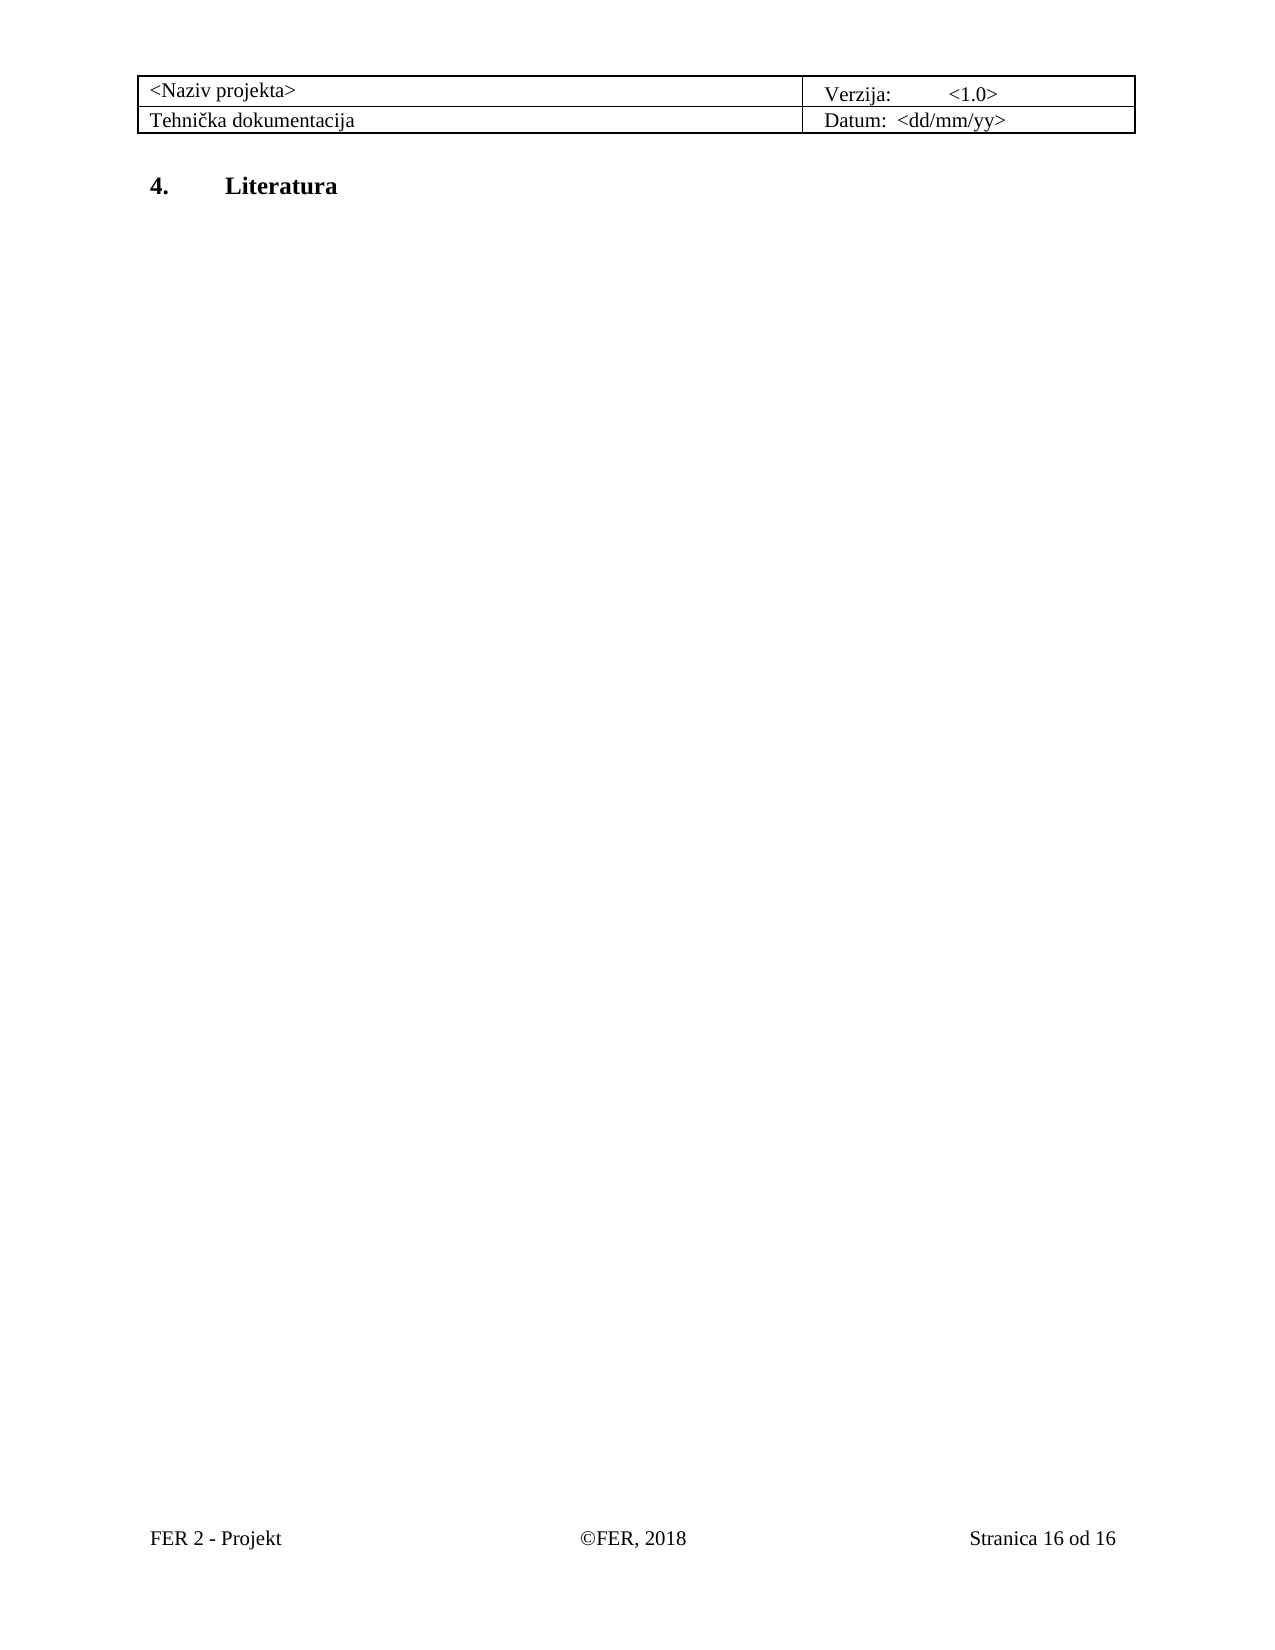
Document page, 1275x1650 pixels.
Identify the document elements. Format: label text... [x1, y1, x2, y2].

subtitle Literatura [150, 171, 1125, 200]
